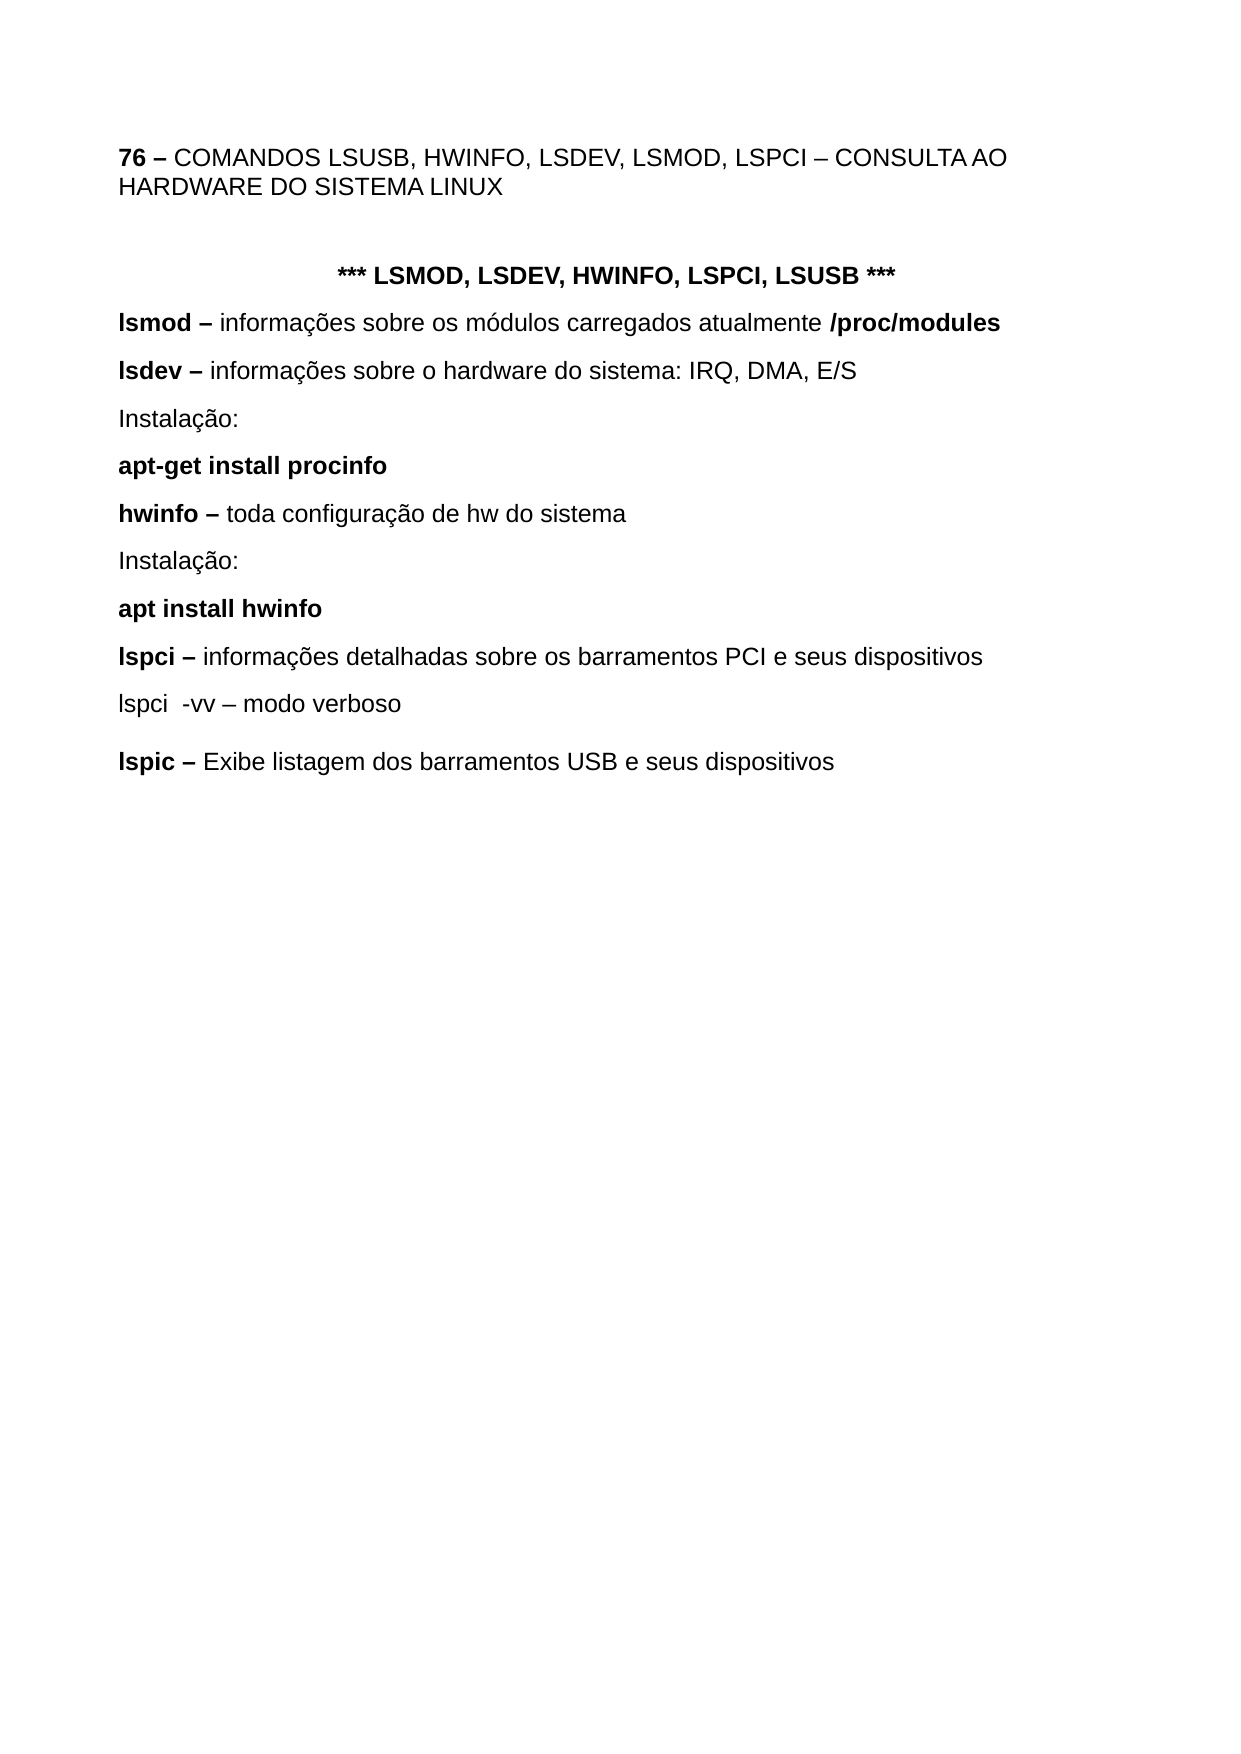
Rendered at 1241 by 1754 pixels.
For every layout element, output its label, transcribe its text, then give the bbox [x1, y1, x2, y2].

text lspci – informações detalhadas sobre os barramentos PCI e seus dispositivos [118, 642, 1122, 670]
text Instalação: [118, 546, 1122, 575]
text Instalação: [118, 403, 1122, 432]
text lsmod – informações sobre os módulos carregados atualmente /proc/modules [118, 308, 1122, 337]
text lspic – Exibe listagem dos barramentos USB e seus dispositivos [118, 747, 1122, 775]
subtitle 76 – COMANDOS LSUSB, HWINFO, LSDEV, LSMOD, LSPCI – CONSULTA AO HARDWARE DO SISTEMA LINUX [118, 143, 1122, 201]
text apt install hwinfo [118, 594, 1122, 623]
text *** LSMOD, LSDEV, HWINFO, LSPCI, LSUSB *** [118, 261, 1122, 289]
text apt-get install procinfo [118, 451, 1122, 480]
text hwinfo – toda configuração de hw do sistema [118, 499, 1122, 527]
text lsdev – informações sobre o hardware do sistema: IRQ, DMA, E/S [118, 356, 1122, 385]
text lspci -vv – modo verboso [118, 689, 1122, 718]
